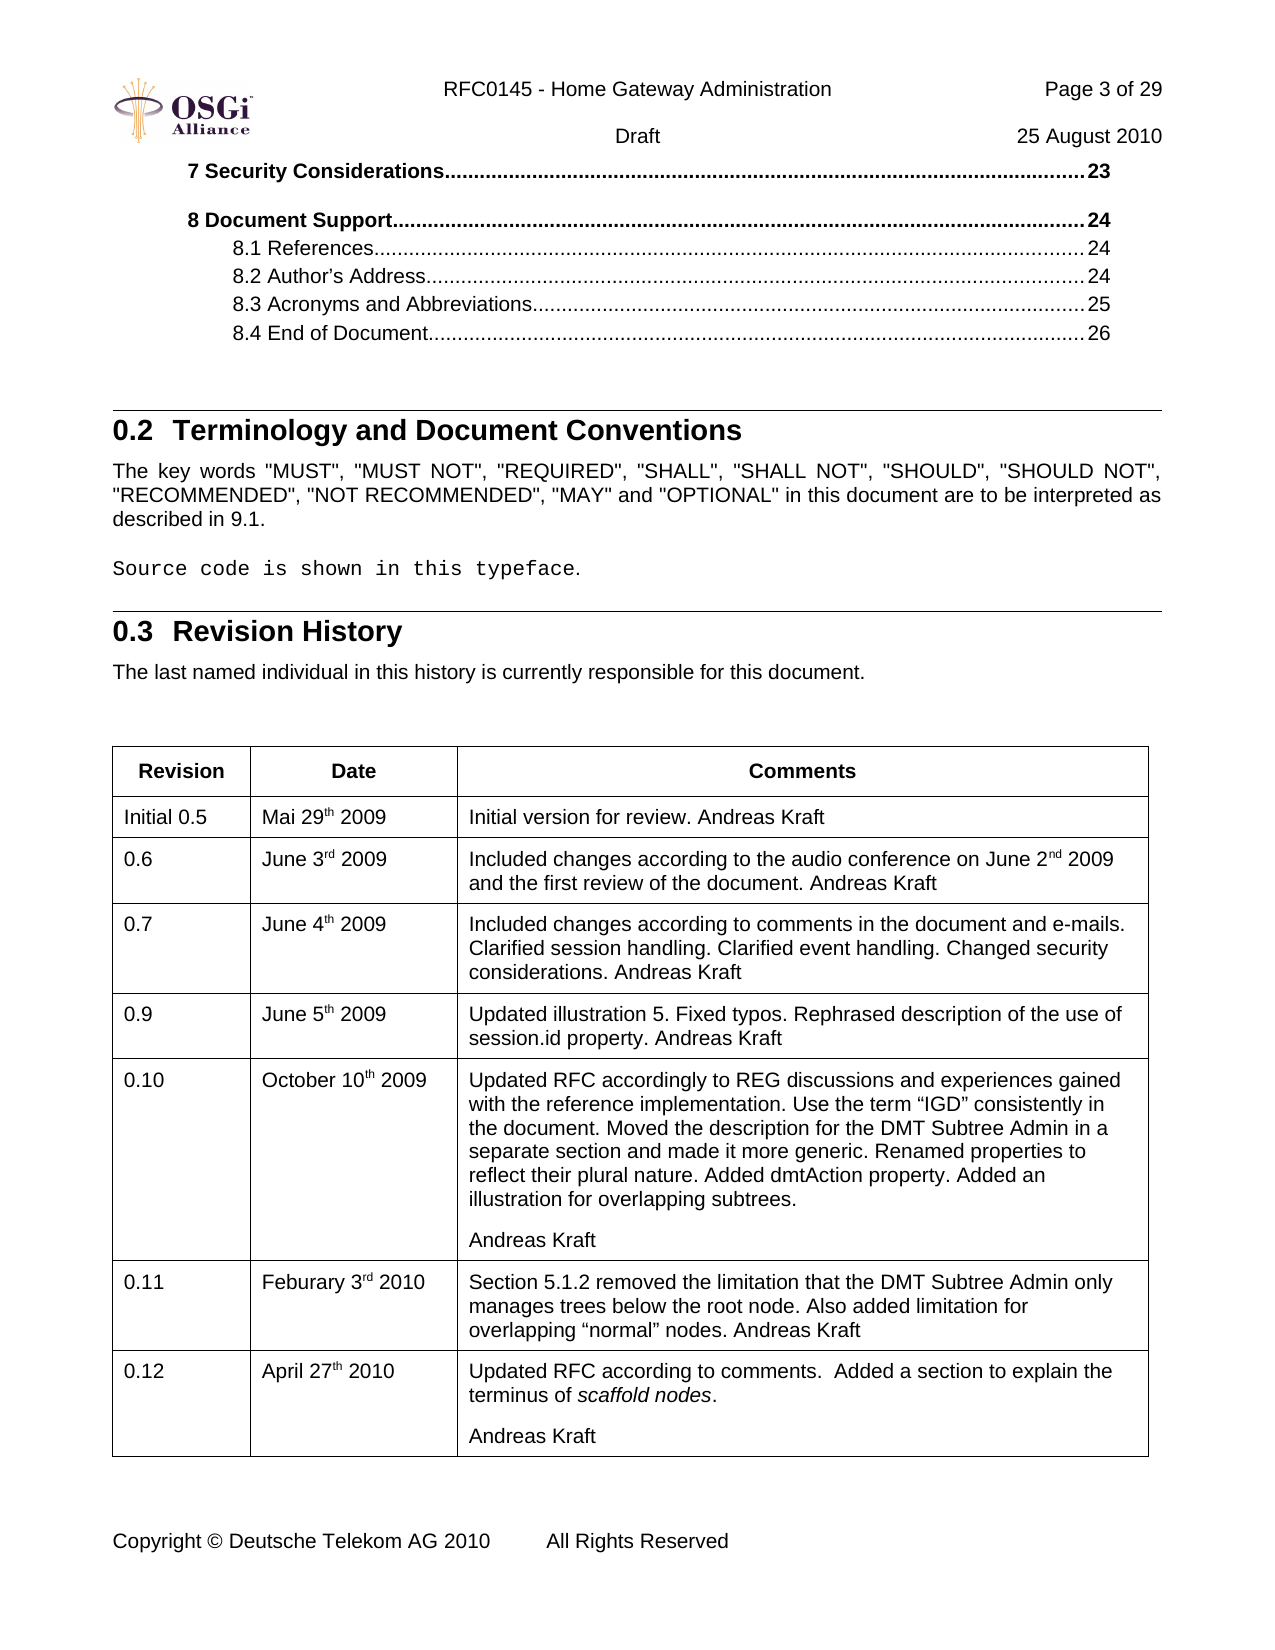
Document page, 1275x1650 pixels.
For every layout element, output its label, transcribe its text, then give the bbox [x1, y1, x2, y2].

table_cell Initial 0.5 [113, 797, 250, 837]
table_cell Included changes according to comments in the document and e-mails. Clarified session handling. Clarified event handling. Changed security considerations. Andreas Kraft [458, 904, 1148, 992]
picture [114, 78, 254, 143]
table_cell June 4th 2009 [251, 904, 457, 992]
table_cell Section 5.1.2 removed the limitation that the DMT Subtree Admin only manages trees below the root node. Also added limitation for overlapping “normal” nodes. Andreas Kraft [458, 1261, 1148, 1350]
table_cell 0.7 [113, 904, 250, 992]
text 8 Document Support 24 [187, 208, 1162, 232]
text 7 Security Considerations 23 [187, 159, 1162, 183]
subtitle Revision History [112, 612, 1162, 648]
subtitle Terminology and Document Conventions [112, 411, 1162, 447]
text Source code is shown in this typeface. [112, 556, 1162, 582]
text 8.3 Acronyms and Abbreviations 25 [232, 292, 1162, 316]
text 8.1 References 24 [232, 236, 1162, 260]
table_header Revision [113, 747, 250, 796]
table_header Date [251, 747, 457, 796]
text 8.2 Author’s Address 24 [232, 264, 1162, 288]
text The last named individual in this history is currently responsible for this document. [112, 660, 1162, 684]
table_cell Updated RFC accordingly to REG discussions and experiences gained with the reference implementation. Use the term “IGD” consistently in the document. Moved the description for the DMT Subtree Admin in a separate section and made it more generic. Renamed properties to reflect their plural nature. Added dmtAction property. Added an illustration for overlapping subtrees. Andreas Kraft [458, 1059, 1148, 1260]
text The key words "MUST", "MUST NOT", "REQUIRED", "SHALL", "SHALL NOT", "SHOULD", "SHOULD NOT", "RECOMMENDED", "NOT RECOMMENDED", "MAY" and "OPTIONAL" in this document are to be interpreted as described in 9.1. [112, 459, 1162, 531]
table_cell Updated RFC according to comments. Added a section to explain the terminus of scaffold nodes. Andreas Kraft [458, 1351, 1148, 1456]
table_cell Included changes according to the audio conference on June 2nd 2009 and the first review of the document. Andreas Kraft [458, 838, 1148, 903]
table_cell June 3rd 2009 [251, 838, 457, 903]
table_header Comments [458, 747, 1148, 796]
table_cell 0.6 [113, 838, 250, 903]
table_cell Initial version for review. Andreas Kraft [458, 797, 1148, 837]
text 8.4 End of Document 26 [232, 320, 1162, 344]
table_cell 0.11 [113, 1261, 250, 1350]
table_cell 0.9 [113, 994, 250, 1058]
table_cell June 5th 2009 [251, 994, 457, 1058]
table_cell April 27th 2010 [251, 1351, 457, 1456]
table_cell 0.12 [113, 1351, 250, 1456]
table_cell Updated illustration 5. Fixed typos. Rephrased description of the use of session.id property. Andreas Kraft [458, 994, 1148, 1058]
table_cell Mai 29th 2009 [251, 797, 457, 837]
table_cell October 10th 2009 [251, 1059, 457, 1260]
table_cell Feburary 3rd 2010 [251, 1261, 457, 1350]
table_cell 0.10 [113, 1059, 250, 1260]
